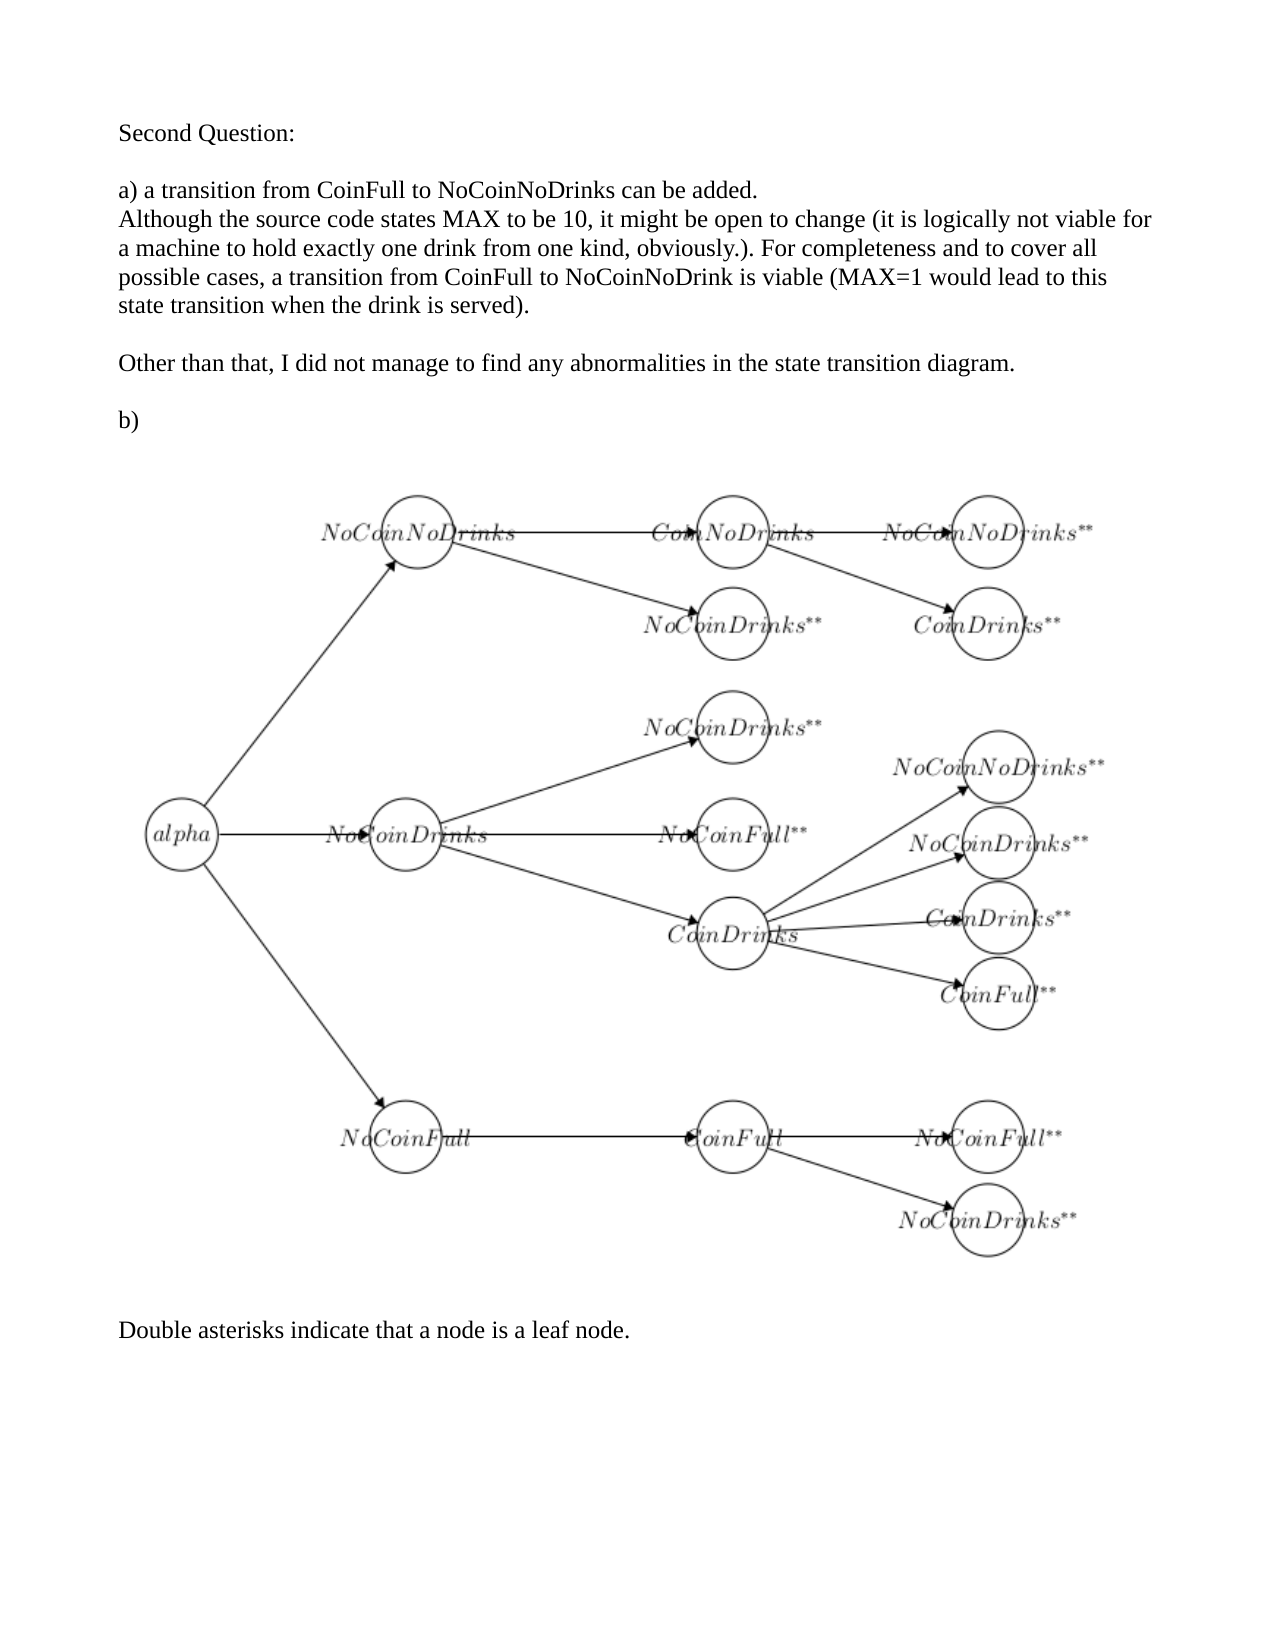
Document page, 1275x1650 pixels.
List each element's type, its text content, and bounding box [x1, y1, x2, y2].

picture [118, 463, 1157, 1287]
text Other than that, I did not manage to find any abnormalities in the state transition diagram. [118, 348, 1157, 377]
text Second Question: [118, 118, 1157, 147]
text Double asterisks indicate that a node is a leaf node. [118, 1315, 1157, 1344]
text Although the source code states MAX to be 10, it might be open to change (it is logically not viable for a machine to hold exactly one drink from one kind, obviously.). For completeness and to cover all possible cases, a transition from CoinFull to NoCoinNoDrink is viable (MAX=1 would lead to this state transition when the drink is served). [118, 204, 1157, 319]
text a) a transition from CoinFull to NoCoinNoDrinks can be added. [118, 176, 1157, 204]
text b) [118, 406, 1157, 434]
